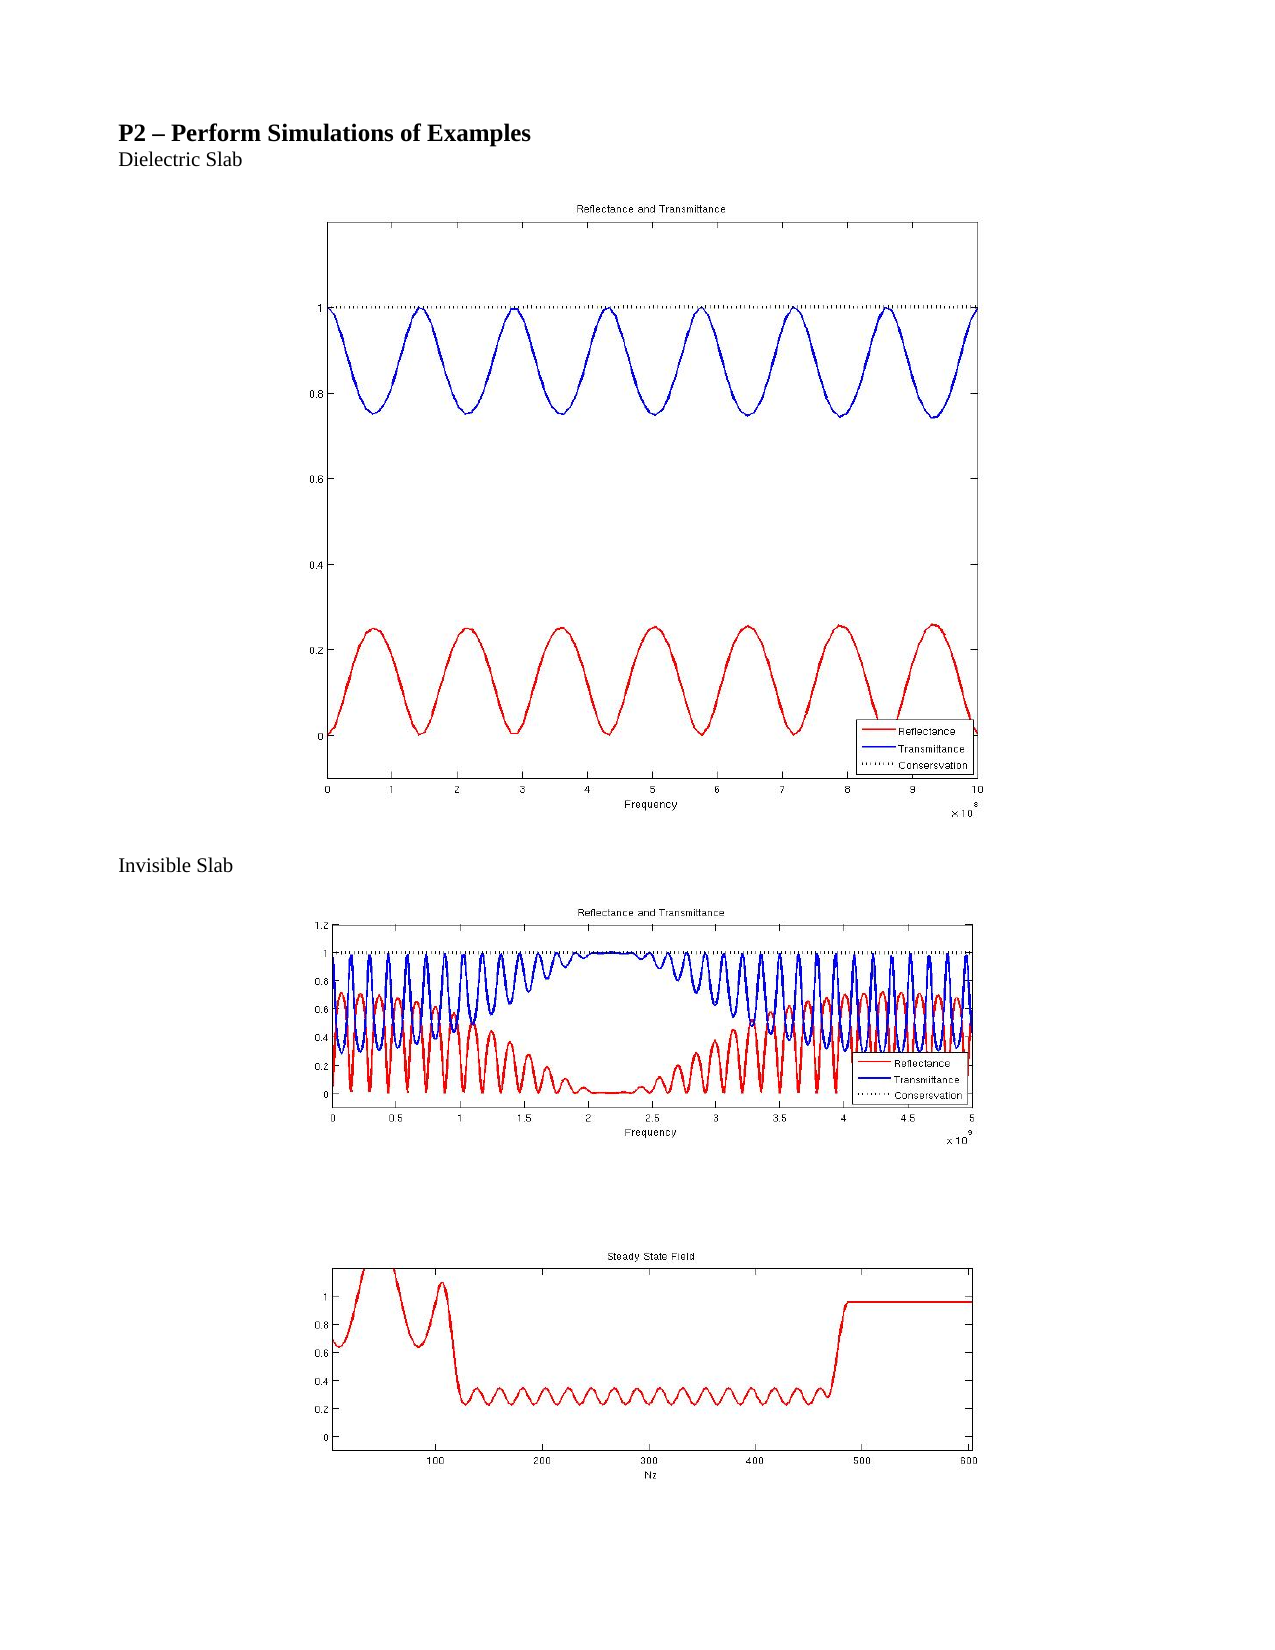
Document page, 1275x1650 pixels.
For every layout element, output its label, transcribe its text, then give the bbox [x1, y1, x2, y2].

text Dielectric Slab [118, 147, 1157, 171]
text P2 – Perform Simulations of Examples [118, 118, 1157, 147]
picture [218, 171, 1057, 853]
picture [225, 877, 1050, 1521]
text Invisible Slab [118, 171, 1157, 877]
